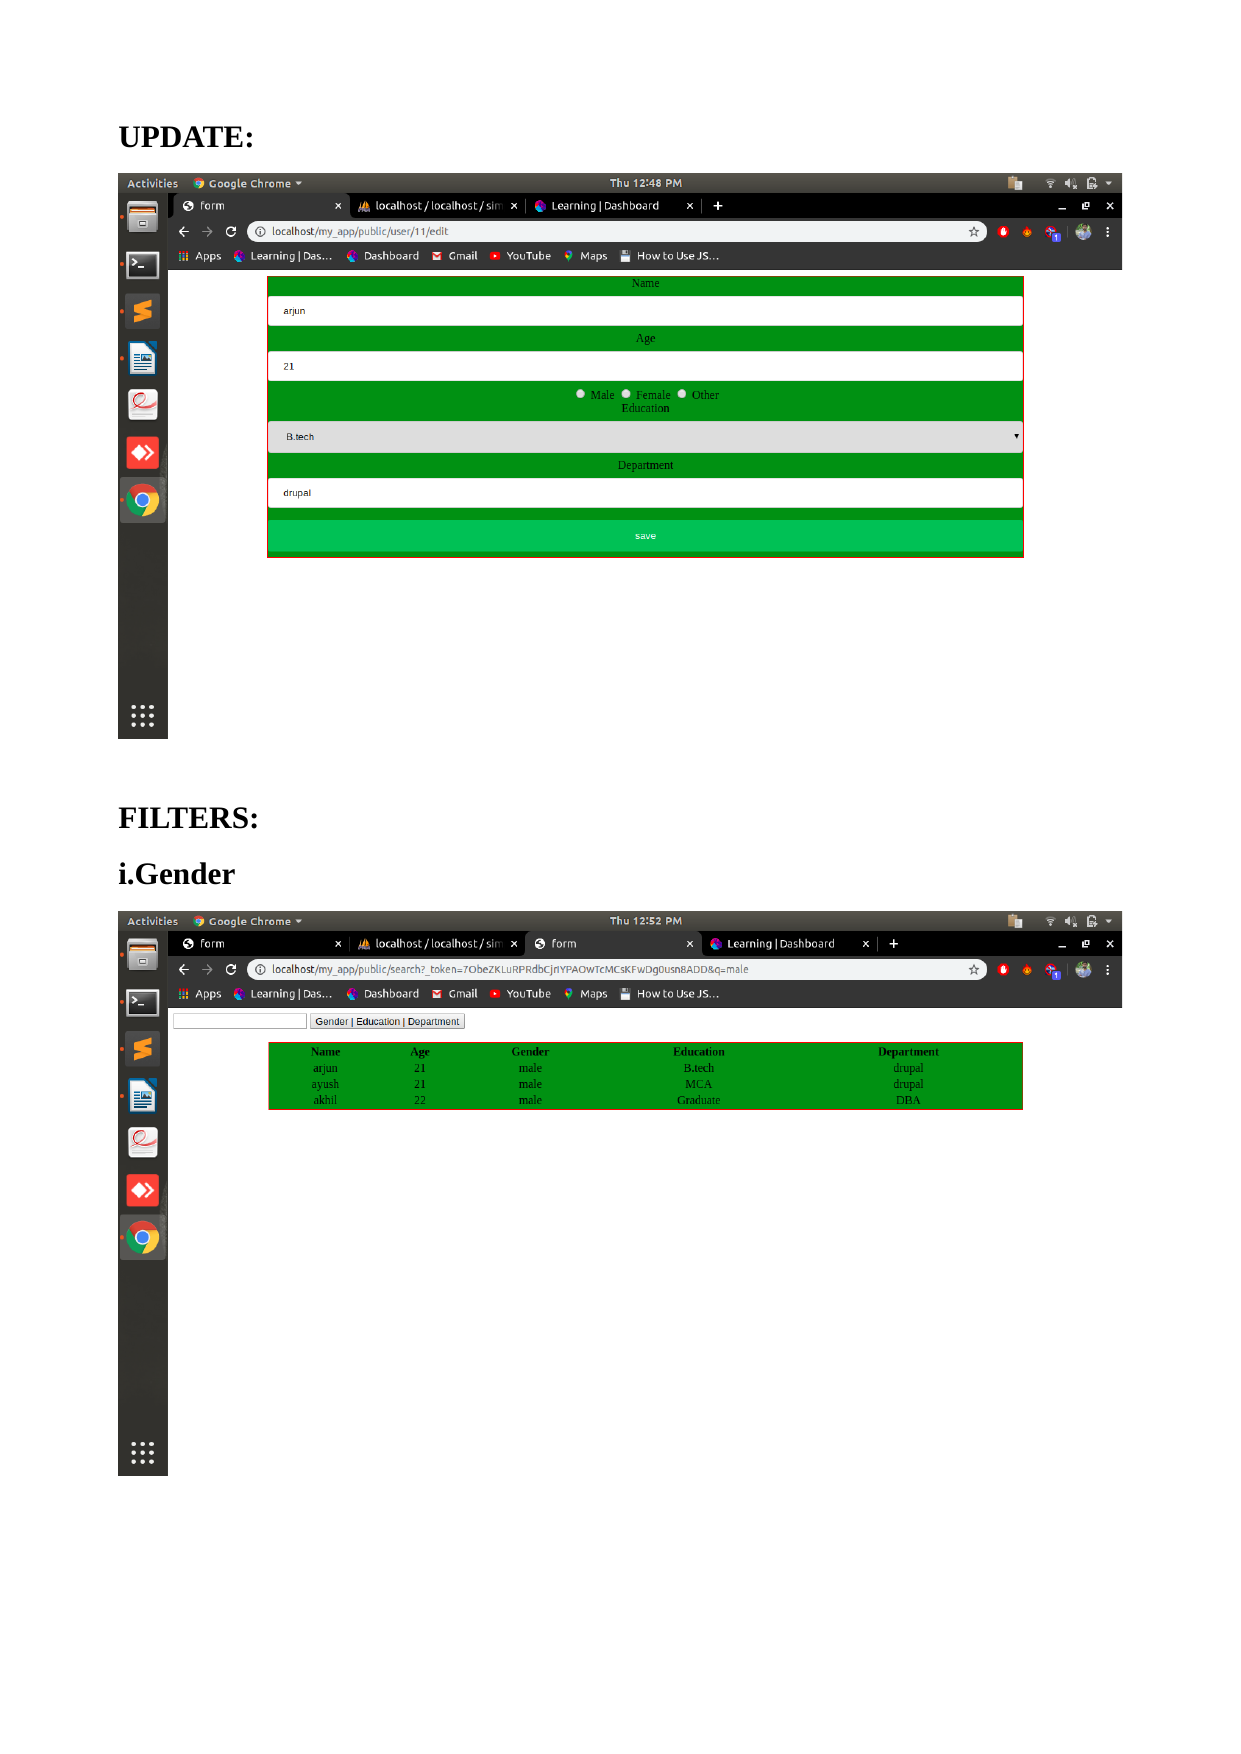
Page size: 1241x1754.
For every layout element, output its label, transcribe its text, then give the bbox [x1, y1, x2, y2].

text UPDATE: [118, 118, 1122, 154]
picture [118, 911, 1123, 1476]
text i.Gender [118, 855, 1122, 891]
text FILTERS: [118, 799, 1122, 835]
picture [118, 173, 1123, 739]
